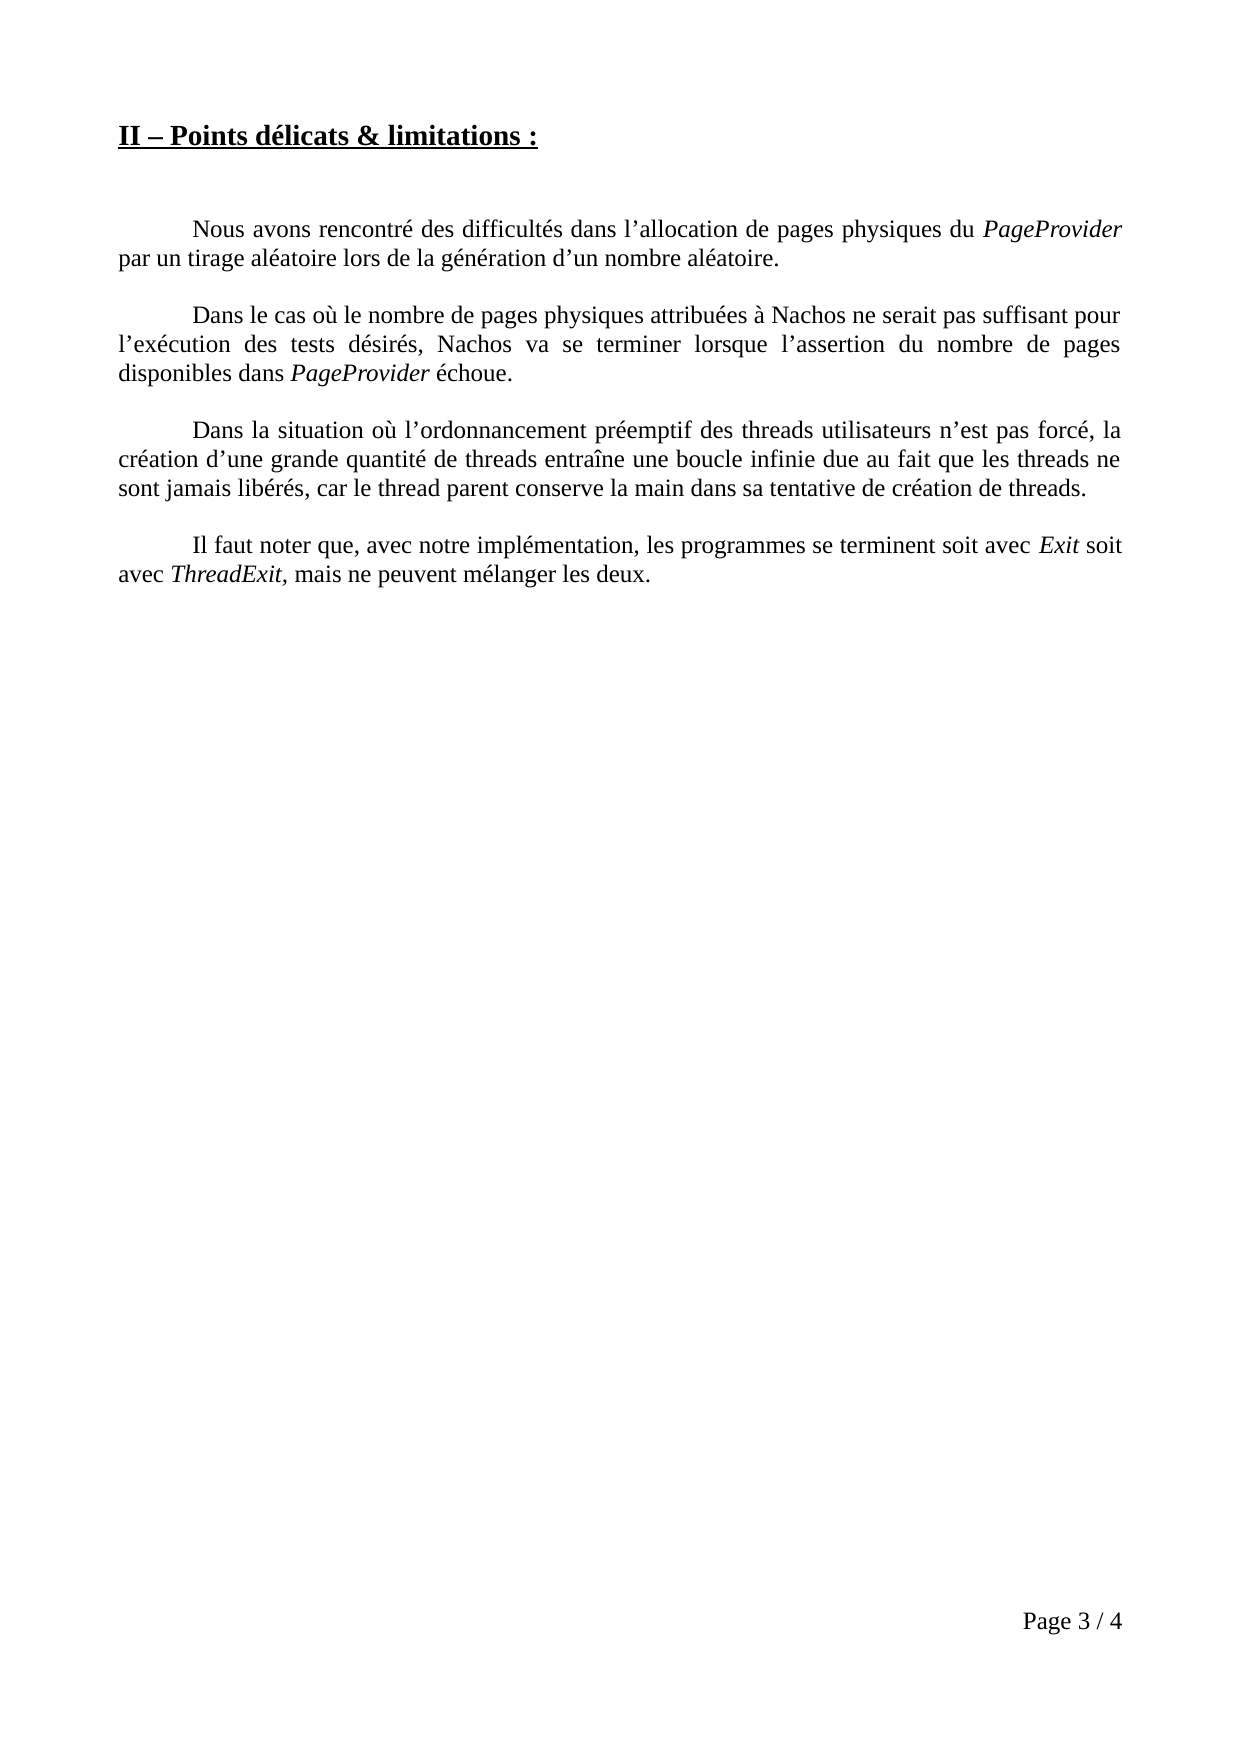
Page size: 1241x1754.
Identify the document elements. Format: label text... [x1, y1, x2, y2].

text Il faut noter que, avec notre implémentation, les programmes se terminent soit avec Exit soit avec ThreadExit, mais ne peuvent mélanger les deux. [118, 530, 1122, 588]
text Nous avons rencontré des difficultés dans l’allocation de pages physiques du PageProvider par un tirage aléatoire lors de la génération d’un nombre aléatoire. [118, 214, 1122, 271]
text Dans le cas où le nombre de pages physiques attribuées à Nachos ne serait pas suffisant pour l’exécution des tests désirés, Nachos va se terminer lorsque l’assertion du nombre de pages disponibles dans PageProvider échoue. [118, 300, 1122, 386]
text II – Points délicats & limitations : [118, 118, 1122, 152]
text Dans la situation où l’ordonnancement préemptif des threads utilisateurs n’est pas forcé, la création d’une grande quantité de threads entraîne une boucle infinie due au fait que les threads ne sont jamais libérés, car le thread parent conserve la main dans sa tentative de création de threads. [118, 415, 1122, 501]
